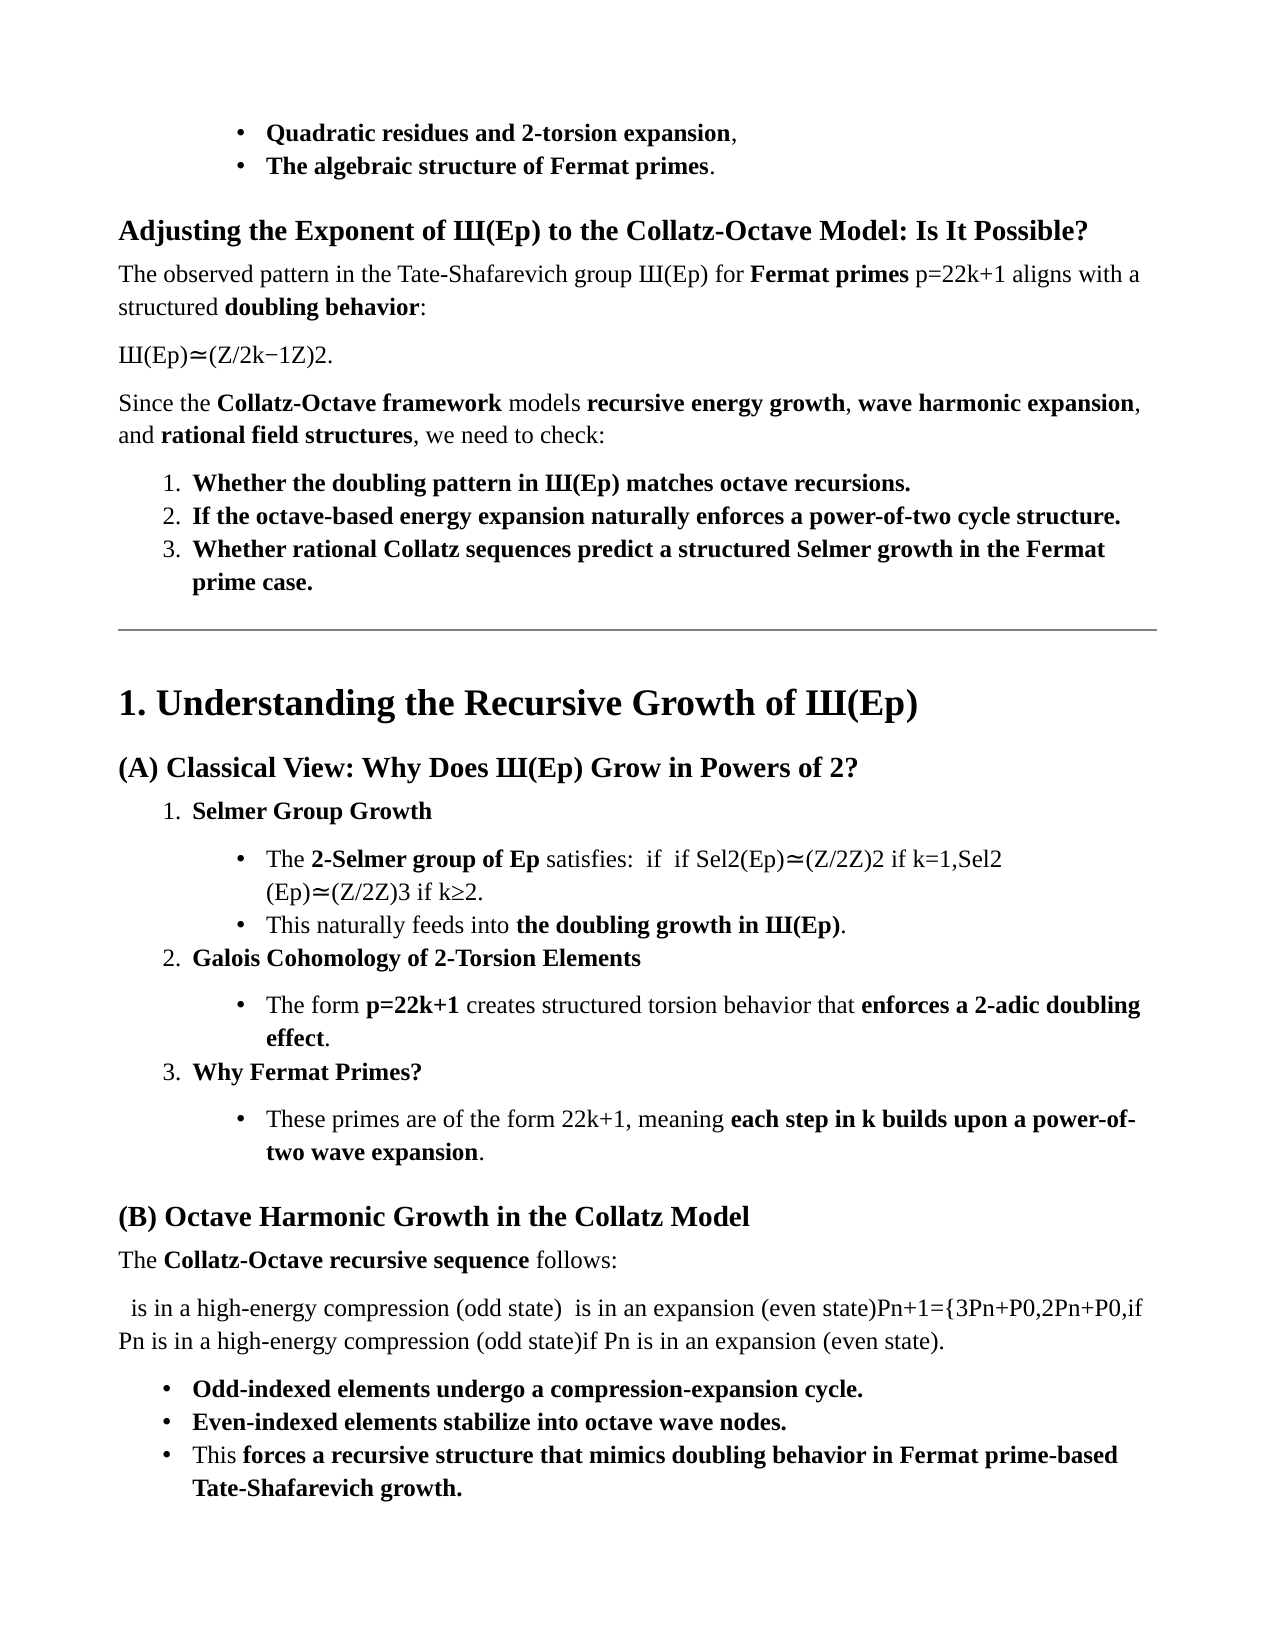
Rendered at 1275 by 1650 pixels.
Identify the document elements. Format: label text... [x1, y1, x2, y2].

text Since the Collatz-Octave framework models recursive energy growth, wave harmonic expansion, and rational field structures, we need to check: [118, 388, 1157, 449]
list This forces a recursive structure that mimics doubling behavior in Fermat prime-based Tate-Shafarevich growth. [162, 1440, 1157, 1501]
list Quadratic residues and 2-torsion expansion, [236, 118, 1157, 147]
list The 2-Selmer group of Ep​ satisfies: if if Sel2​(Ep​)≃(Z/2Z)2 if k=1,Sel2​(Ep​)≃(Z/2Z)3 if k≥2. [236, 844, 1157, 906]
list These primes are of the form 22k+1, meaning each step in k builds upon a power-of-two wave expansion. [236, 1104, 1157, 1166]
text Ш(Ep​)≃(Z/2k−1Z)2. [118, 340, 1157, 369]
list The form p=22k+1 creates structured torsion behavior that enforces a 2-adic doubling effect. [236, 991, 1157, 1052]
list Even-indexed elements stabilize into octave wave nodes. [162, 1407, 1157, 1435]
list Why Fermat Primes? [162, 1057, 1157, 1085]
text The observed pattern in the Tate-Shafarevich group Ш(Ep​) for Fermat primes p=22k+1 aligns with a structured doubling behavior: [118, 259, 1157, 321]
text The Collatz-Octave recursive sequence follows: [118, 1245, 1157, 1274]
list Whether rational Collatz sequences predict a structured Selmer growth in the Fermat prime case. [162, 534, 1157, 596]
text is in a high-energy compression (odd state) is in an expansion (even state)Pn+1​={3Pn​+P0​,2Pn​​+P0​,​if Pn​ is in a high-energy compression (odd state)if Pn​ is in an expansion (even state).​ [118, 1293, 1157, 1355]
list The algebraic structure of Fermat primes. [236, 151, 1157, 180]
list Whether the doubling pattern in Ш(Ep​) matches octave recursions. [162, 468, 1157, 497]
subtitle Adjusting the Exponent of Ш(Ep​) to the Collatz-Octave Model: Is It Possible? [118, 213, 1157, 247]
subtitle 1. Understanding the Recursive Growth of Ш(Ep​) [118, 680, 1157, 723]
list Selmer Group Growth [162, 796, 1157, 825]
list Odd-indexed elements undergo a compression-expansion cycle. [162, 1374, 1157, 1402]
subtitle (B) Octave Harmonic Growth in the Collatz Model [118, 1199, 1157, 1233]
subtitle (A) Classical View: Why Does Ш(Ep​) Grow in Powers of 2? [118, 750, 1157, 784]
list Galois Cohomology of 2-Torsion Elements [162, 943, 1157, 972]
list If the octave-based energy expansion naturally enforces a power-of-two cycle structure. [162, 501, 1157, 530]
list This naturally feeds into the doubling growth in Ш(Ep​). [236, 910, 1157, 939]
